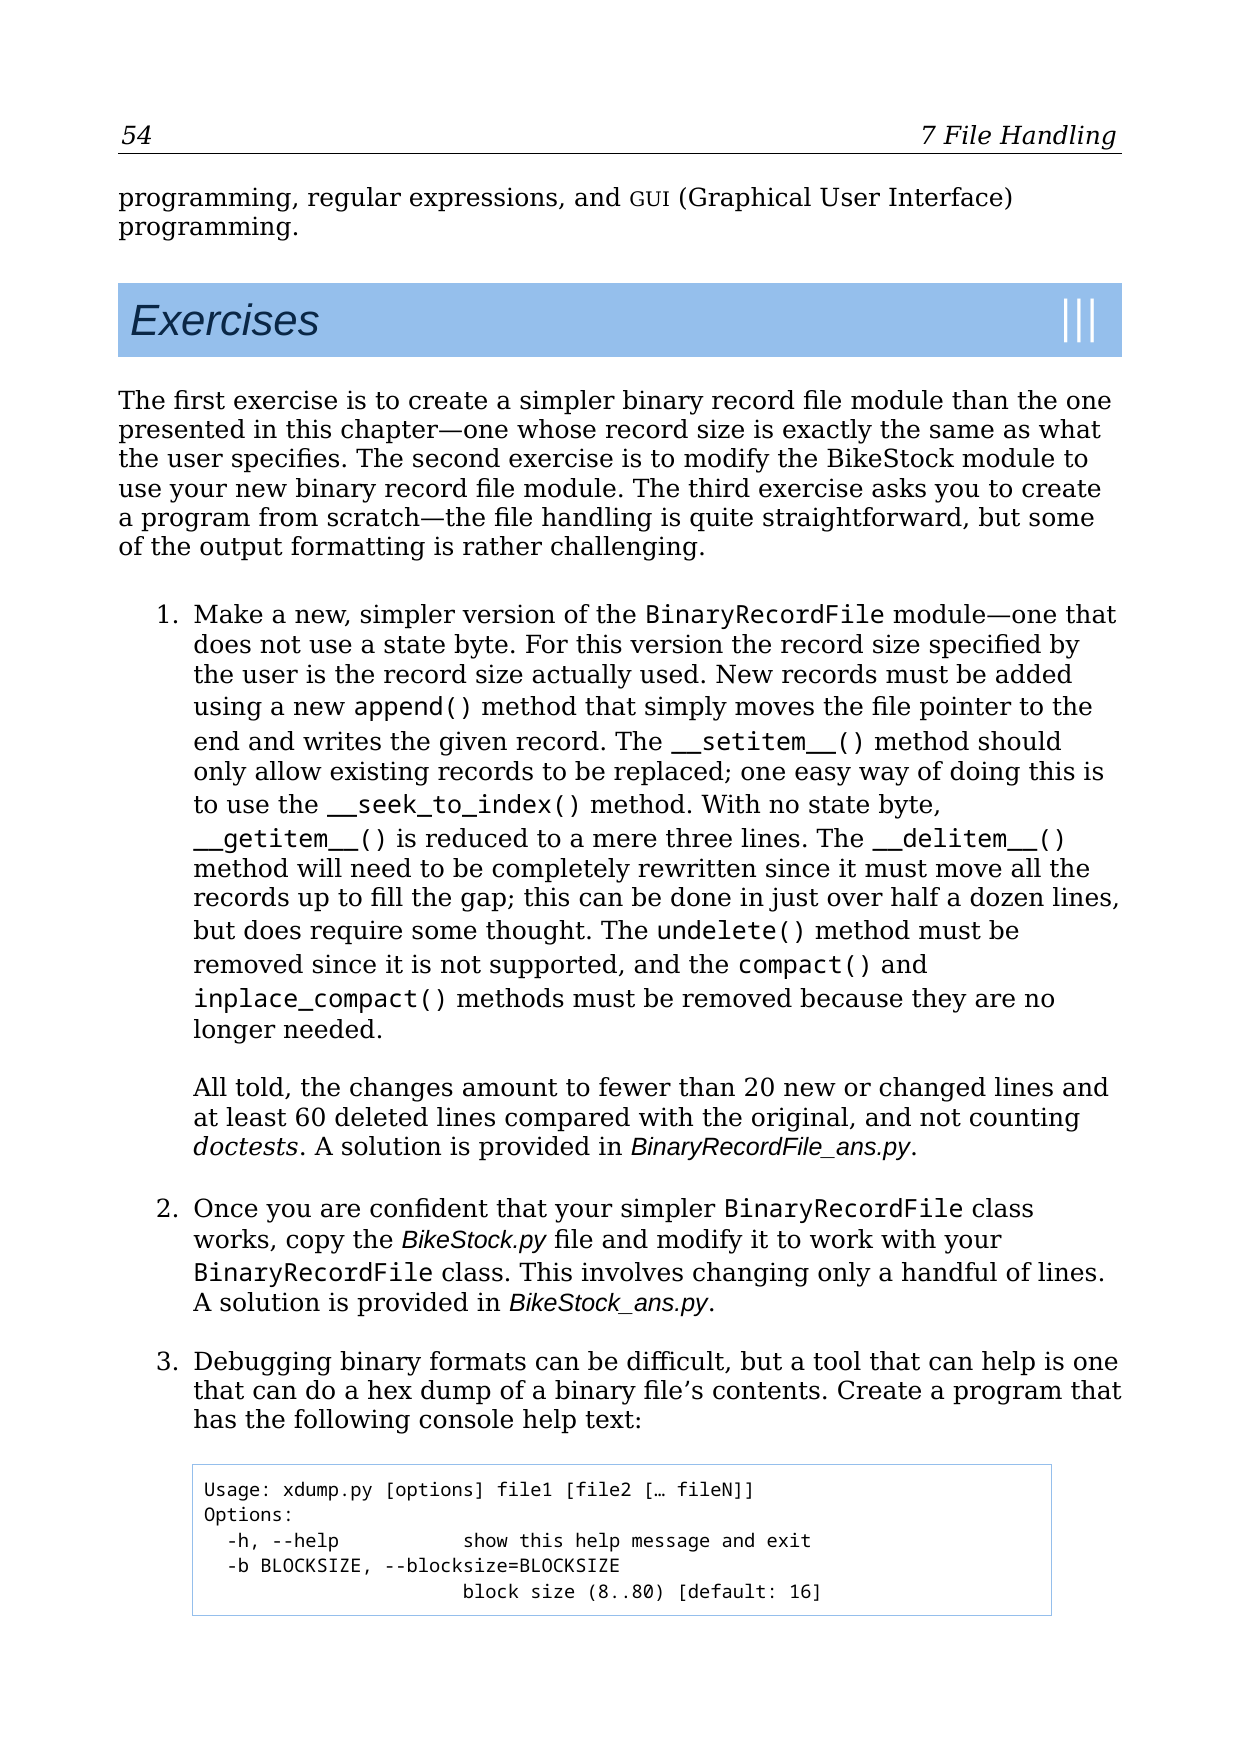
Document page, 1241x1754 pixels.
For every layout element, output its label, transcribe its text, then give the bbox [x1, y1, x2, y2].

list Debugging binary formats can be difficult, but a tool that can help is one that can do a hex dump of a binary file’s contents. Create a program that has the following console help text: [156, 1347, 1122, 1435]
text -b BLOCKSIZE, --blocksize=BLOCKSIZE [193, 1541, 1051, 1566]
subtitle Exercises [118, 283, 1122, 357]
list Once you are confident that your simpler BinaryRecordFile class works, copy the BikeStock.py file and modify it to work with your BinaryRecordFile class. This involves changing only a handful of lines. A solution is provided in BikeStock_ans.py. [156, 1191, 1122, 1318]
text ||| [1039, 292, 1098, 343]
text Usage: xdump.py [options] file1 [file2 [… fileN]] [193, 1465, 1051, 1490]
text -h, --help show this help message and exit [193, 1515, 1051, 1541]
text programming, regular expressions, and gui (Graphical User Interface) programming. [118, 183, 1122, 241]
list Make a new, simpler version of the BinaryRecordFile module—one that does not use a state byte. For this version the record size specified by the user is the record size actually used. New records must be added using a new append() method that simply moves the file pointer to the end and writes the given record. The __setitem__() method should only allow existing records to be replaced; one easy way of doing this is to use the __seek_to_index() method. With no state byte, __getitem__() is reduced to a mere three lines. The __delitem__() method will need to be completely rewritten since it must move all the records up to fill the gap; this can be done in just over half a dozen lines, but does require some thought. The undelete() method must be removed since it is not supported, and the compact() and inplace_compact() methods must be removed because they are no longer needed. [156, 597, 1122, 1044]
text Options: [193, 1490, 1051, 1515]
list All told, the changes amount to fewer than 20 new or changed lines and at least 60 deleted lines compared with the original, and not counting doctests. A solution is provided in BinaryRecordFile_ans.py. [156, 1074, 1122, 1161]
text block size (8..80) [default: 16] [193, 1566, 1051, 1615]
text The first exercise is to create a simpler binary record file module than the one presented in this chapter—one whose record size is exactly the same as what the user specifies. The second exercise is to modify the BikeStock module to use your new binary record file module. The third exercise asks you to create a program from scratch—the file handling is quite straightforward, but some of the output formatting is rather challenging. [118, 386, 1122, 561]
